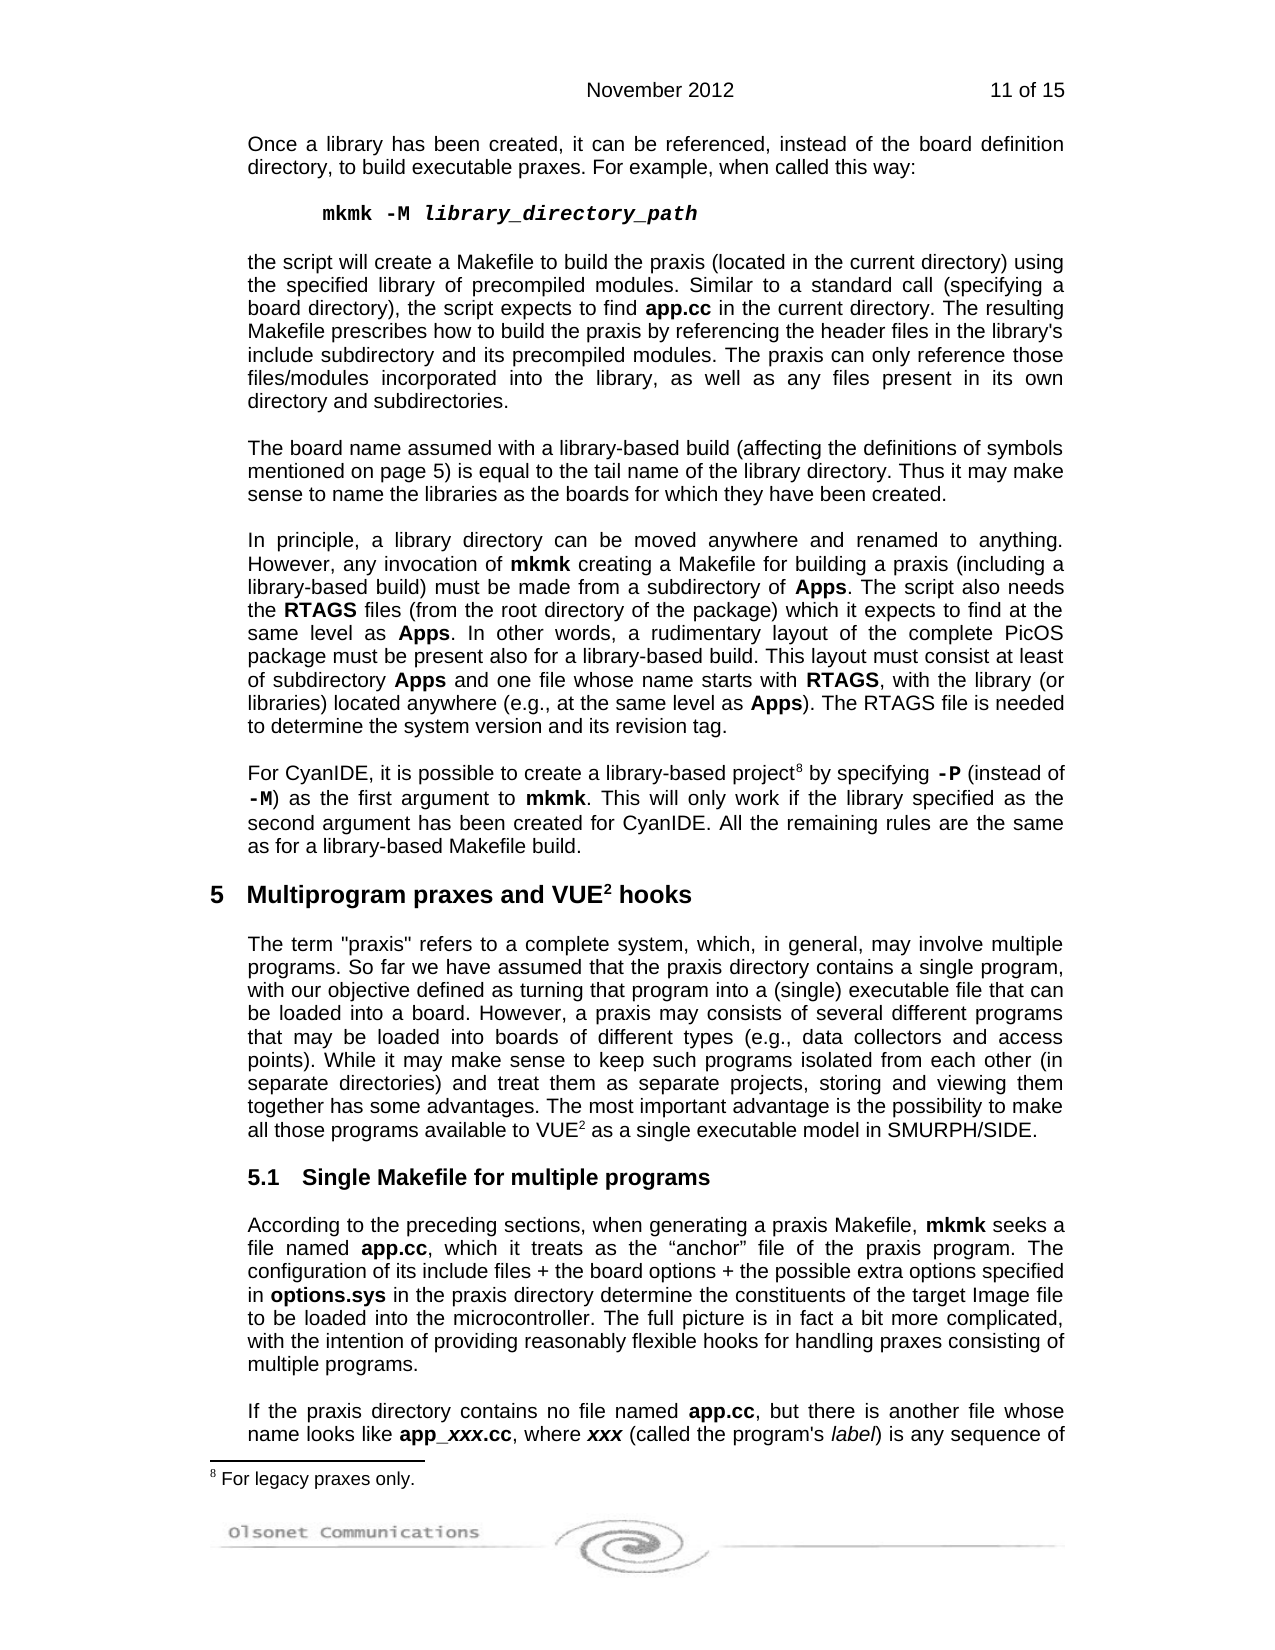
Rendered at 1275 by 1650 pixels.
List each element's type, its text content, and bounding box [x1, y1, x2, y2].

picture [210, 1504, 1065, 1596]
text the script will create a Makefile to build the praxis (located in the current directory) using the specified library of precompiled modules. Similar to a standard call (specifying a board directory), the script expects to find app.cc in the current directory. The resulting Makefile prescribes how to build the praxis by referencing the header files in the library's include subdirectory and its precompiled modules. The praxis can only reference those files/modules incorporated into the library, as well as any files present in its own directory and subdirectories. [247, 250, 1065, 413]
text mkmk -M library_directory_path [247, 202, 1065, 227]
text The term "praxis" refers to a complete system, which, in general, may involve multiple programs. So far we have assumed that the praxis directory contains a single program, with our objective defined as turning that program into a (single) executable file that can be loaded into a board. However, a praxis may consists of several different programs that may be loaded into boards of different types (e.g., data collectors and access points). While it may make sense to keep such programs isolated from each other (in separate directories) and treat them as separate projects, storing and viewing them together has some advantages. The most important advantage is the possibility to make all those programs available to VUE2 as a single executable model in SMURPH/SIDE. [247, 932, 1065, 1141]
text For legacy praxes only. [210, 1467, 1065, 1490]
text Once a library has been created, it can be referenced, instead of the board definition directory, to build executable praxes. For example, when called this way: [247, 132, 1065, 179]
text In principle, a library directory can be moved anywhere and renamed to anything. However, any invocation of mkmk creating a Makefile for building a praxis (including a library-based build) must be made from a subdirectory of Apps. The script also needs the RTAGS files (from the root directory of the package) which it expects to find at the same level as Apps. In other words, a rudimentary layout of the complete PicOS package must be present also for a library-based build. This layout must consist at least of subdirectory Apps and one file whose name starts with RTAGS, with the library (or libraries) located anywhere (e.g., at the same level as Apps). The RTAGS file is needed to determine the system version and its revision tag. [247, 529, 1065, 738]
text If the praxis directory contains no file named app.cc, but there is another file whose name looks like app_xxx.cc, where xxx (called the program's label) is any sequence of [247, 1399, 1065, 1446]
text The board name assumed with a library-based build (affecting the definitions of symbols mentioned on page 5) is equal to the tail name of the library directory. Thus it may make sense to name the libraries as the boards for which they have been created. [247, 436, 1065, 506]
subtitle Single Makefile for multiple programs [247, 1164, 1065, 1190]
subtitle Multiprogram praxes and VUE2 hooks [210, 881, 1065, 909]
text According to the preceding sections, when generating a praxis Makefile, mkmk seeks a file named app.cc, which it treats as the “anchor” file of the praxis program. The configuration of its include files + the board options + the possible extra options specified in options.sys in the praxis directory determine the constituents of the target Image file to be loaded into the microcontroller. The full picture is in fact a bit more complicated, with the intention of providing reasonably flexible hooks for handling praxes consisting of multiple programs. [247, 1213, 1065, 1376]
text For CyanIDE, it is possible to create a library-based project by specifying -P (instead of -M) as the first argument to mkmk. This will only work if the library specified as the second argument has been created for CyanIDE. All the remaining rules are the same as for a library-based Makefile build. [247, 761, 1065, 858]
